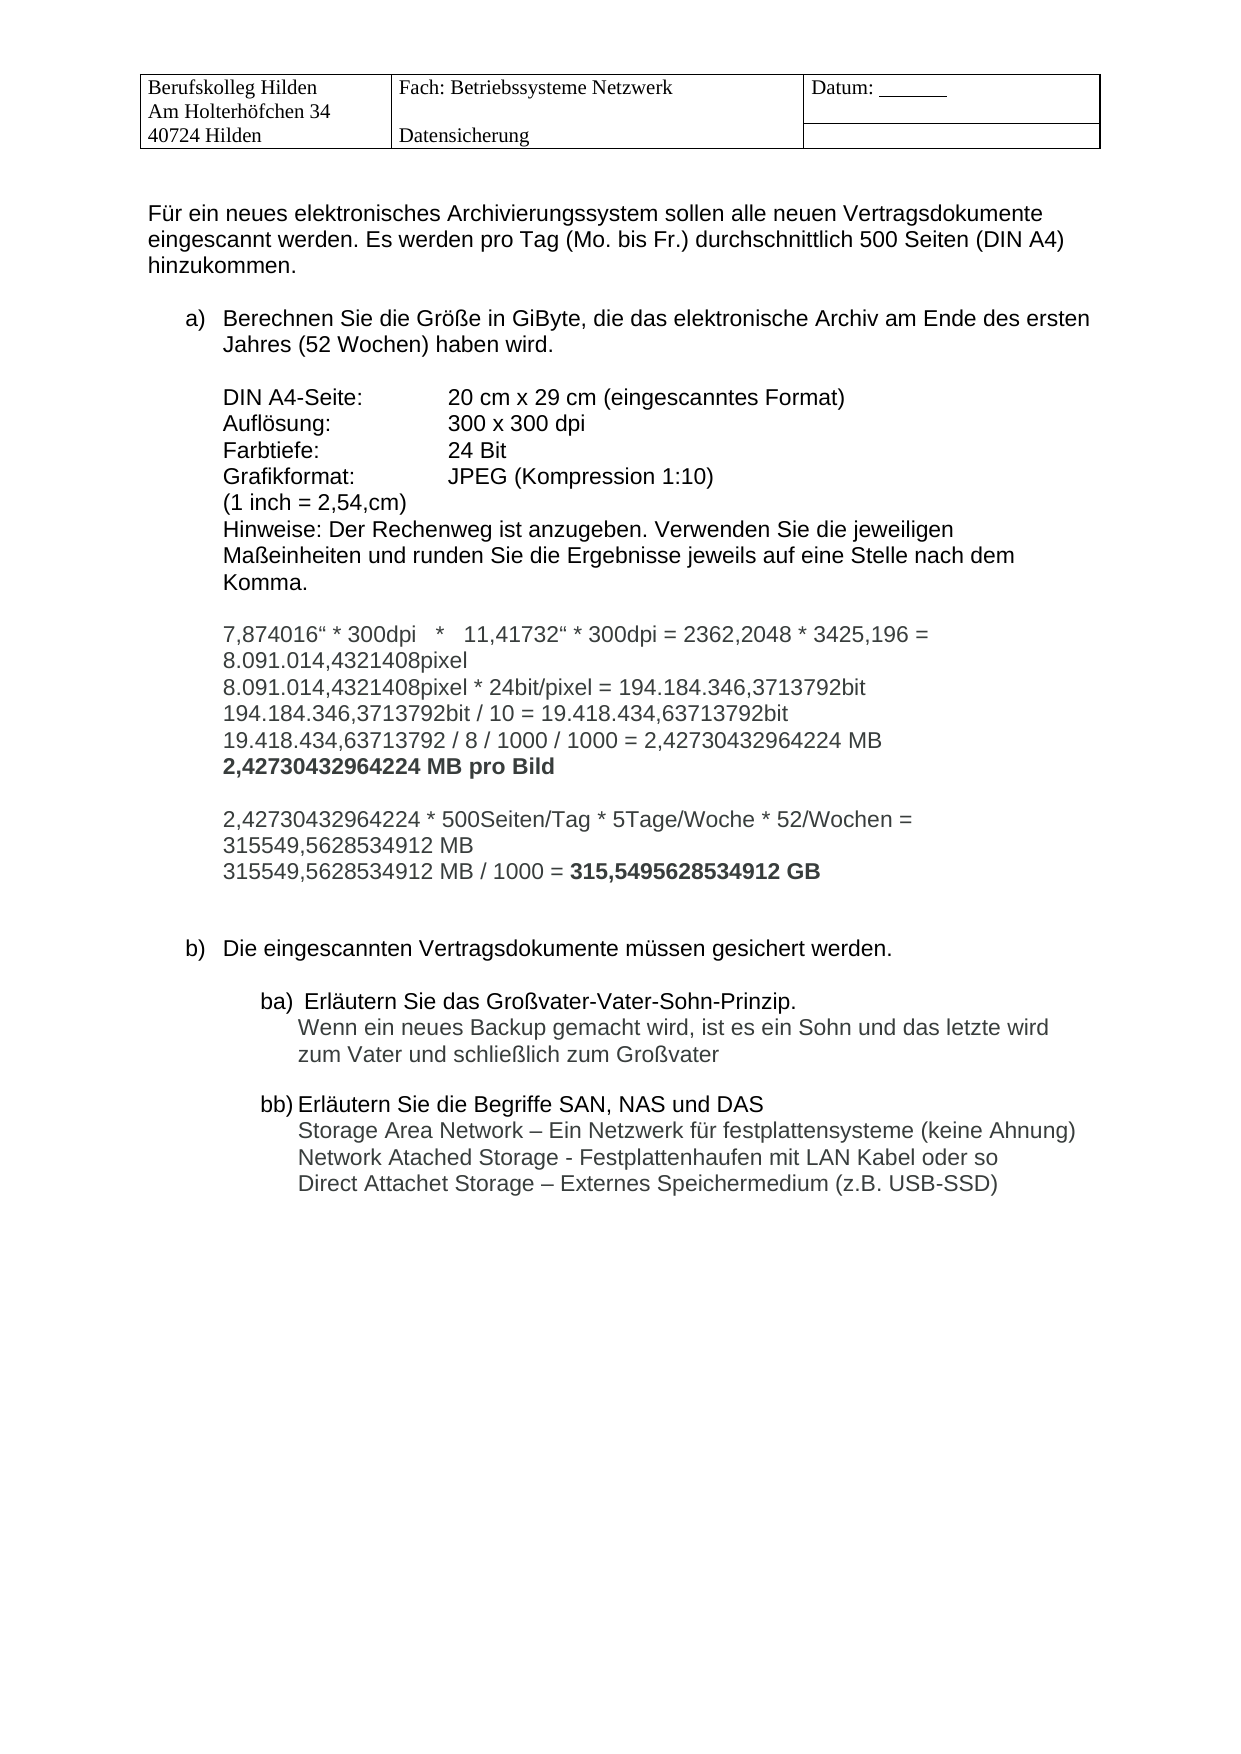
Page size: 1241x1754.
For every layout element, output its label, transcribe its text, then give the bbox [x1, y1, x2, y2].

list Die eingescannten Vertragsdokumente müssen gesichert werden. [185, 935, 1093, 961]
list Erläutern Sie das Großvater-Vater-Sohn-Prinzip. Wenn ein neues Backup gemacht wird, ist es ein Sohn und das letzte wird zum Vater und schließlich zum Großvater [260, 988, 1093, 1091]
list Berechnen Sie die Größe in GiByte, die das elektronische Archiv am Ende des ersten Jahres (52 Wochen) haben wird. DIN A4-Seite: 20 cm x 29 cm (eingescanntes Format) Auflösung: 300 x 300 dpi Farbtiefe: 24 Bit Grafikformat: JPEG (Kompression 1:10) (1 inch = 2,54,cm) Hinweise: Der Rechenweg ist anzugeben. Verwenden Sie die jeweiligen Maßeinheiten und runden Sie die Ergebnisse jeweils auf eine Stelle nach dem Komma. 7,874016“ * 300dpi * 11,41732“ * 300dpi = 2362,2048 * 3425,196 = 8.091.014,4321408pixel 8.091.014,4321408pixel * 24bit/pixel = 194.184.346,3713792bit 194.184.346,3713792bit / 10 = 19.418.434,63713792bit 19.418.434,63713792 / 8 / 1000 / 1000 = 2,42730432964224 MB 2,42730432964224 MB pro Bild 2,42730432964224 * 500Seiten/Tag * 5Tage/Woche * 52/Wochen = 315549,5628534912 MB 315549,5628534912 MB / 1000 = 315,5495628534912 GB [185, 305, 1093, 935]
text Für ein neues elektronisches Archivierungssystem sollen alle neuen Vertragsdokumente eingescannt werden. Es werden pro Tag (Mo. bis Fr.) durchschnittlich 500 Seiten (DIN A4) hinzukommen. [148, 199, 1093, 278]
list Erläutern Sie die Begriffe SAN, NAS und DAS Storage Area Network – Ein Netzwerk für festplattensysteme (keine Ahnung) Network Atached Storage - Festplattenhaufen mit LAN Kabel oder so Direct Attachet Storage – Externes Speichermedium (z.B. USB-SSD) [260, 1091, 1093, 1223]
